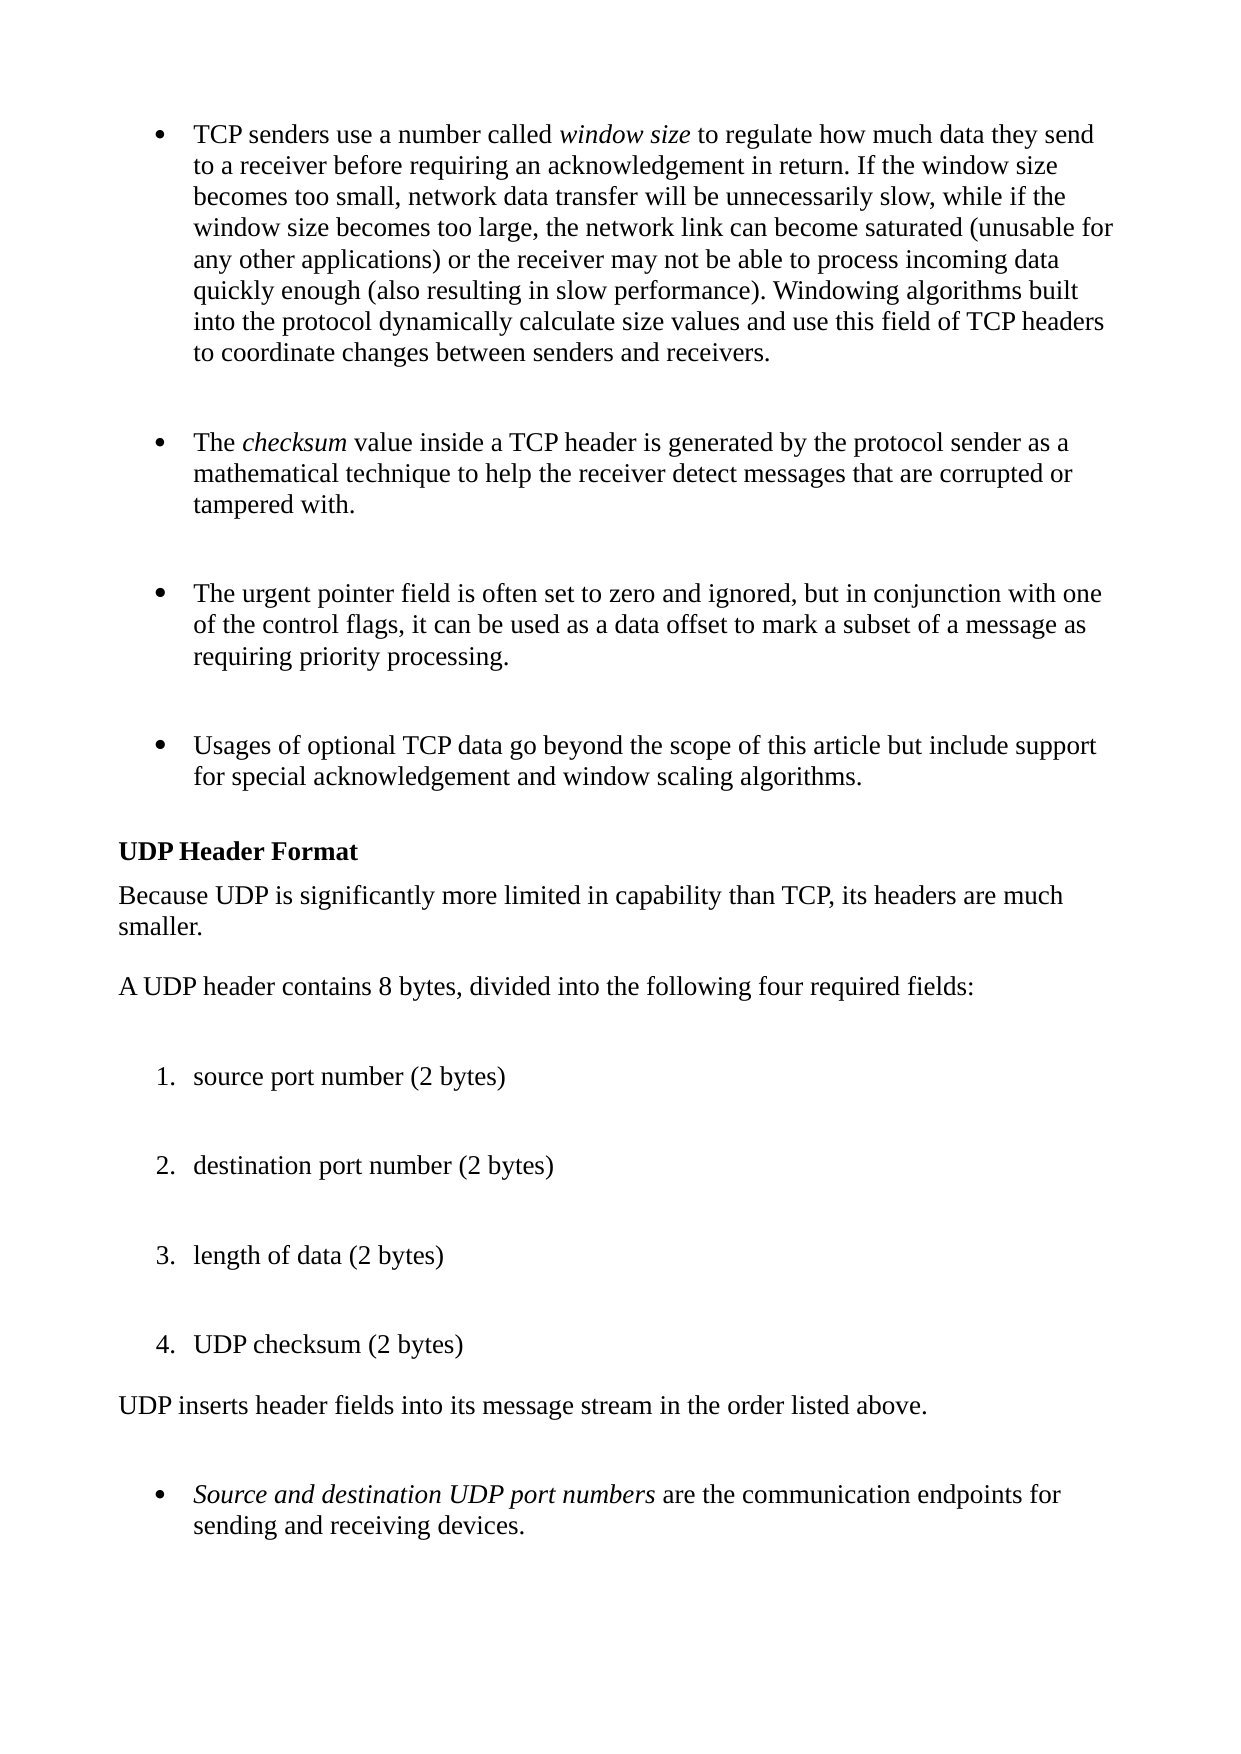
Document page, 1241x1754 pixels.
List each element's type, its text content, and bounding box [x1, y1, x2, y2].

text ​UDP inserts header fields into its message stream in the order listed above. [118, 1389, 1122, 1420]
list The checksum value inside a TCP header is generated by the protocol sender as a mathematical technique to help the receiver detect messages that are corrupted or tampered with. [156, 426, 1122, 519]
list UDP checksum (2 bytes) [156, 1328, 1122, 1359]
text Because UDP is significantly more limited in capability than TCP, its headers are much smaller. [118, 879, 1122, 941]
list destination port number (2 bytes) [156, 1149, 1122, 1181]
subtitle UDP Header Format [118, 835, 1122, 867]
list TCP senders use a number called window size to regulate how much data they send to a receiver before requiring an acknowledgement in return. If the window size becomes too small, network data transfer will be unnecessarily slow, while if the window size becomes too large, the network link can become saturated (unusable for any other applications) or the receiver may not be able to process incoming data quickly enough (also resulting in slow performance). Windowing algorithms built into the protocol dynamically calculate size values and use this field of TCP headers to coordinate changes between senders and receivers. [156, 118, 1122, 367]
list source port number (2 bytes) [156, 1060, 1122, 1091]
list length of data (2 bytes) [156, 1239, 1122, 1270]
list The urgent pointer field is often set to zero and ignored, but in conjunction with one of the control flags, it can be used as a data offset to mark a subset of a message as requiring priority processing. [156, 577, 1122, 671]
text A UDP header contains 8 bytes, divided into the following four required fields: [118, 971, 1122, 1002]
list Source and destination UDP port numbers are the communication endpoints for sending and receiving devices. [156, 1478, 1122, 1541]
list Usages of optional TCP data go beyond the scope of this article but include support for special acknowledgement and window scaling algorithms. [156, 729, 1122, 792]
